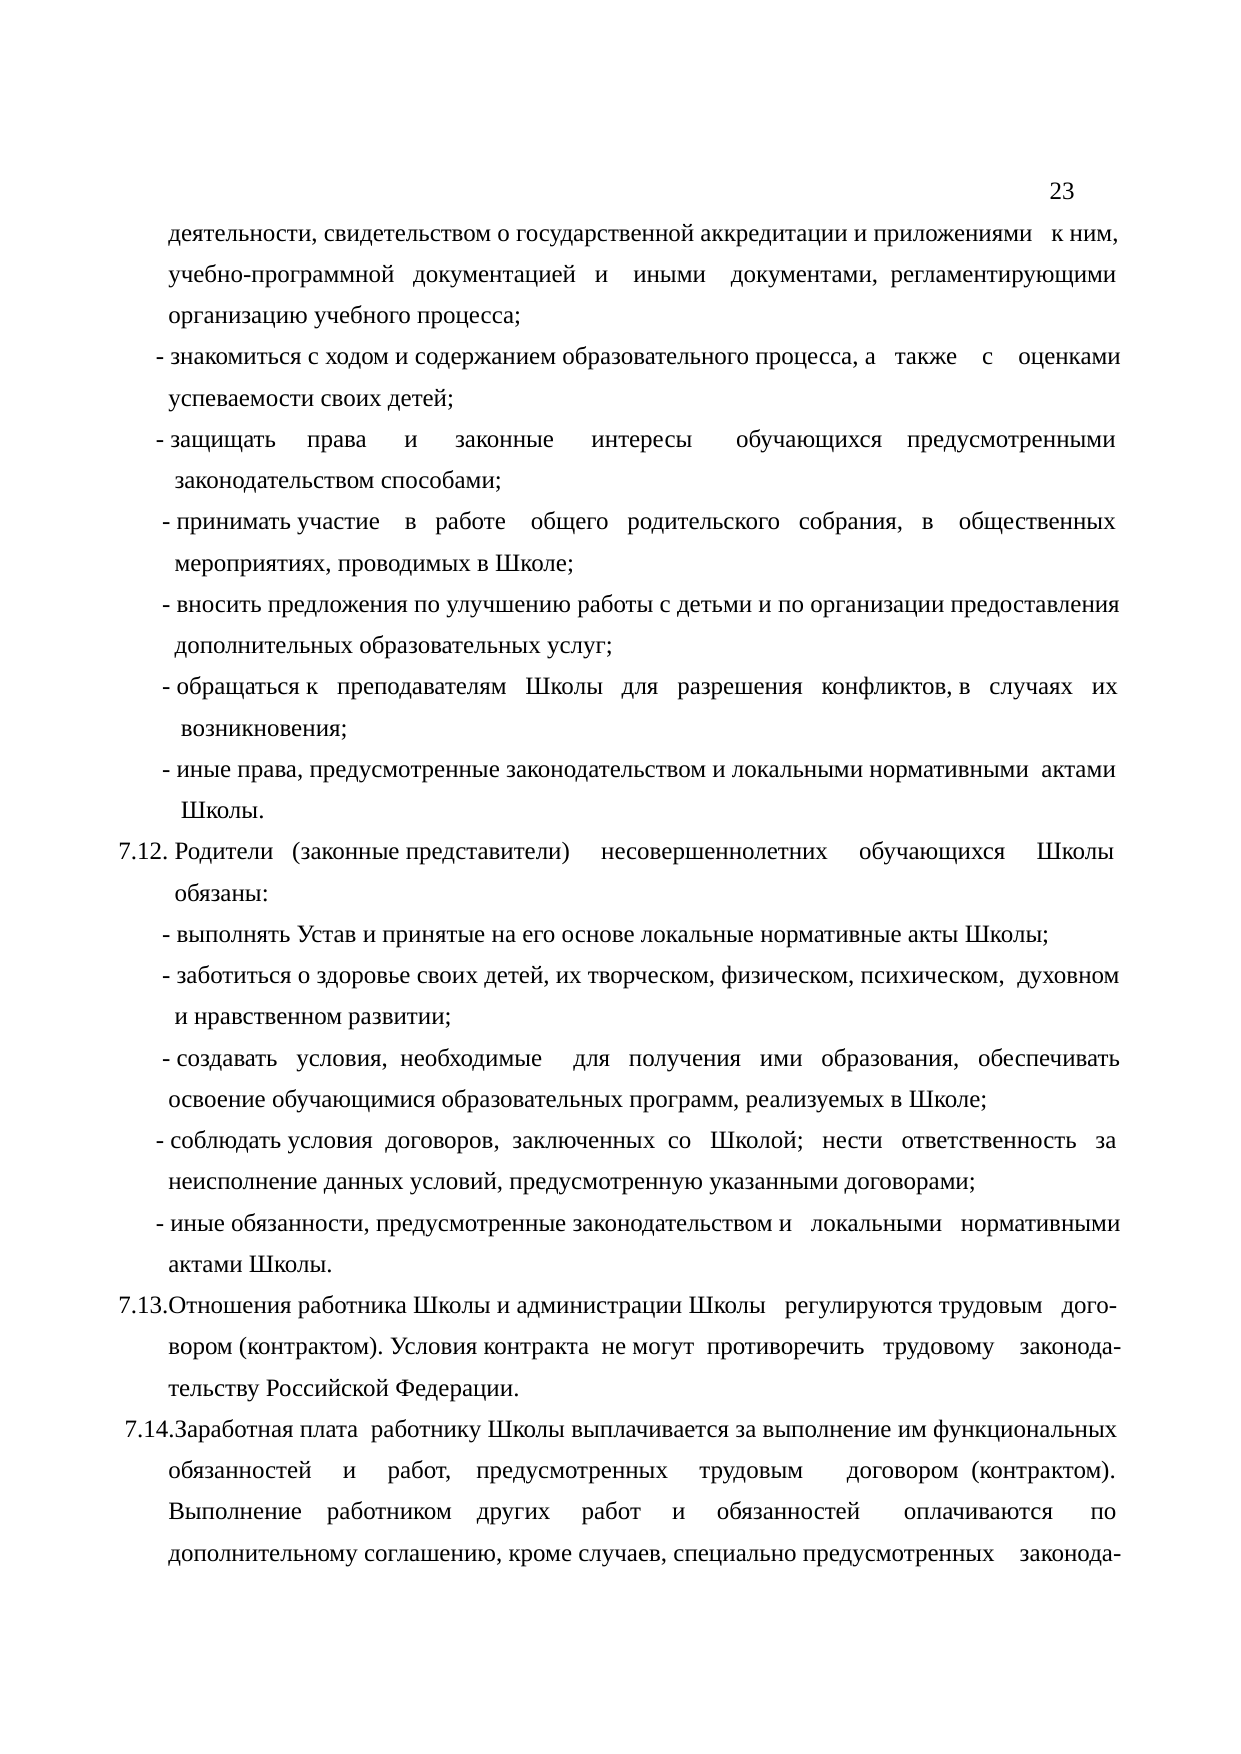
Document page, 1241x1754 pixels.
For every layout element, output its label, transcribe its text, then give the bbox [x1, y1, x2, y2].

text Школы. [118, 795, 1122, 824]
text 7.14.Заработная плата работнику Школы выплачивается за выполнение им функциональных [118, 1414, 1122, 1443]
text - обращаться к преподавателям Школы для разрешения конфликтов, в случаях их [118, 671, 1122, 700]
text вором (контрактом). Условия контракта не могут противоречить трудовому законода- [118, 1331, 1122, 1360]
text освоение обучающимися образовательных программ, реализуемых в Школе; [118, 1084, 1122, 1113]
text актами Школы. [118, 1249, 1122, 1278]
text организацию учебного процесса; [118, 300, 1122, 329]
text мероприятиях, проводимых в Школе; [118, 548, 1122, 576]
text законодательством способами; [118, 465, 1122, 494]
text тельству Российской Федерации. [118, 1373, 1122, 1401]
text - защищать права и законные интересы обучающихся предусмотренными [118, 424, 1122, 453]
text - иные обязанности, предусмотренные законодательством и локальными нормативными [118, 1208, 1122, 1236]
text обязанностей и работ, предусмотренных трудовым договором (контрактом). [118, 1455, 1122, 1484]
text и нравственном развитии; [118, 1001, 1122, 1030]
text Выполнение работником других работ и обязанностей оплачиваются по [118, 1496, 1122, 1525]
text деятельности, свидетельством о государственной аккредитации и приложениями к ним, [118, 218, 1122, 246]
text 7.13.Отношения работника Школы и администрации Школы регулируются трудовым дого- [118, 1290, 1122, 1319]
text - иные права, предусмотренные законодательством и локальными нормативными актами [118, 754, 1122, 783]
text - знакомиться с ходом и содержанием образовательного процесса, а также с оценками [118, 341, 1122, 370]
text 7.12. Родители (законные представители) несовершеннолетних обучающихся Школы [118, 836, 1122, 865]
text возникновения; [118, 713, 1122, 741]
text 23 [118, 176, 1122, 205]
text - принимать участие в работе общего родительского собрания, в общественных [118, 506, 1122, 535]
text дополнительному соглашению, кроме случаев, специально предусмотренных законода- [118, 1538, 1122, 1566]
text учебно-программной документацией и иными документами, регламентирующими [118, 259, 1122, 288]
text - заботиться о здоровье своих детей, их творческом, физическом, психическом, духовном [118, 960, 1122, 989]
text дополнительных образовательных услуг; [118, 630, 1122, 659]
text - создавать условия, необходимые для получения ими образования, обеспечивать [118, 1043, 1122, 1071]
text успеваемости своих детей; [118, 383, 1122, 411]
text неисполнение данных условий, предусмотренную указанными договорами; [118, 1166, 1122, 1195]
text - выполнять Устав и принятые на его основе локальные нормативные акты Школы; [118, 919, 1122, 948]
text - вносить предложения по улучшению работы с детьми и по организации предоставления [118, 589, 1122, 618]
text - соблюдать условия договоров, заключенных со Школой; нести ответственность за [118, 1125, 1122, 1154]
text обязаны: [118, 878, 1122, 906]
